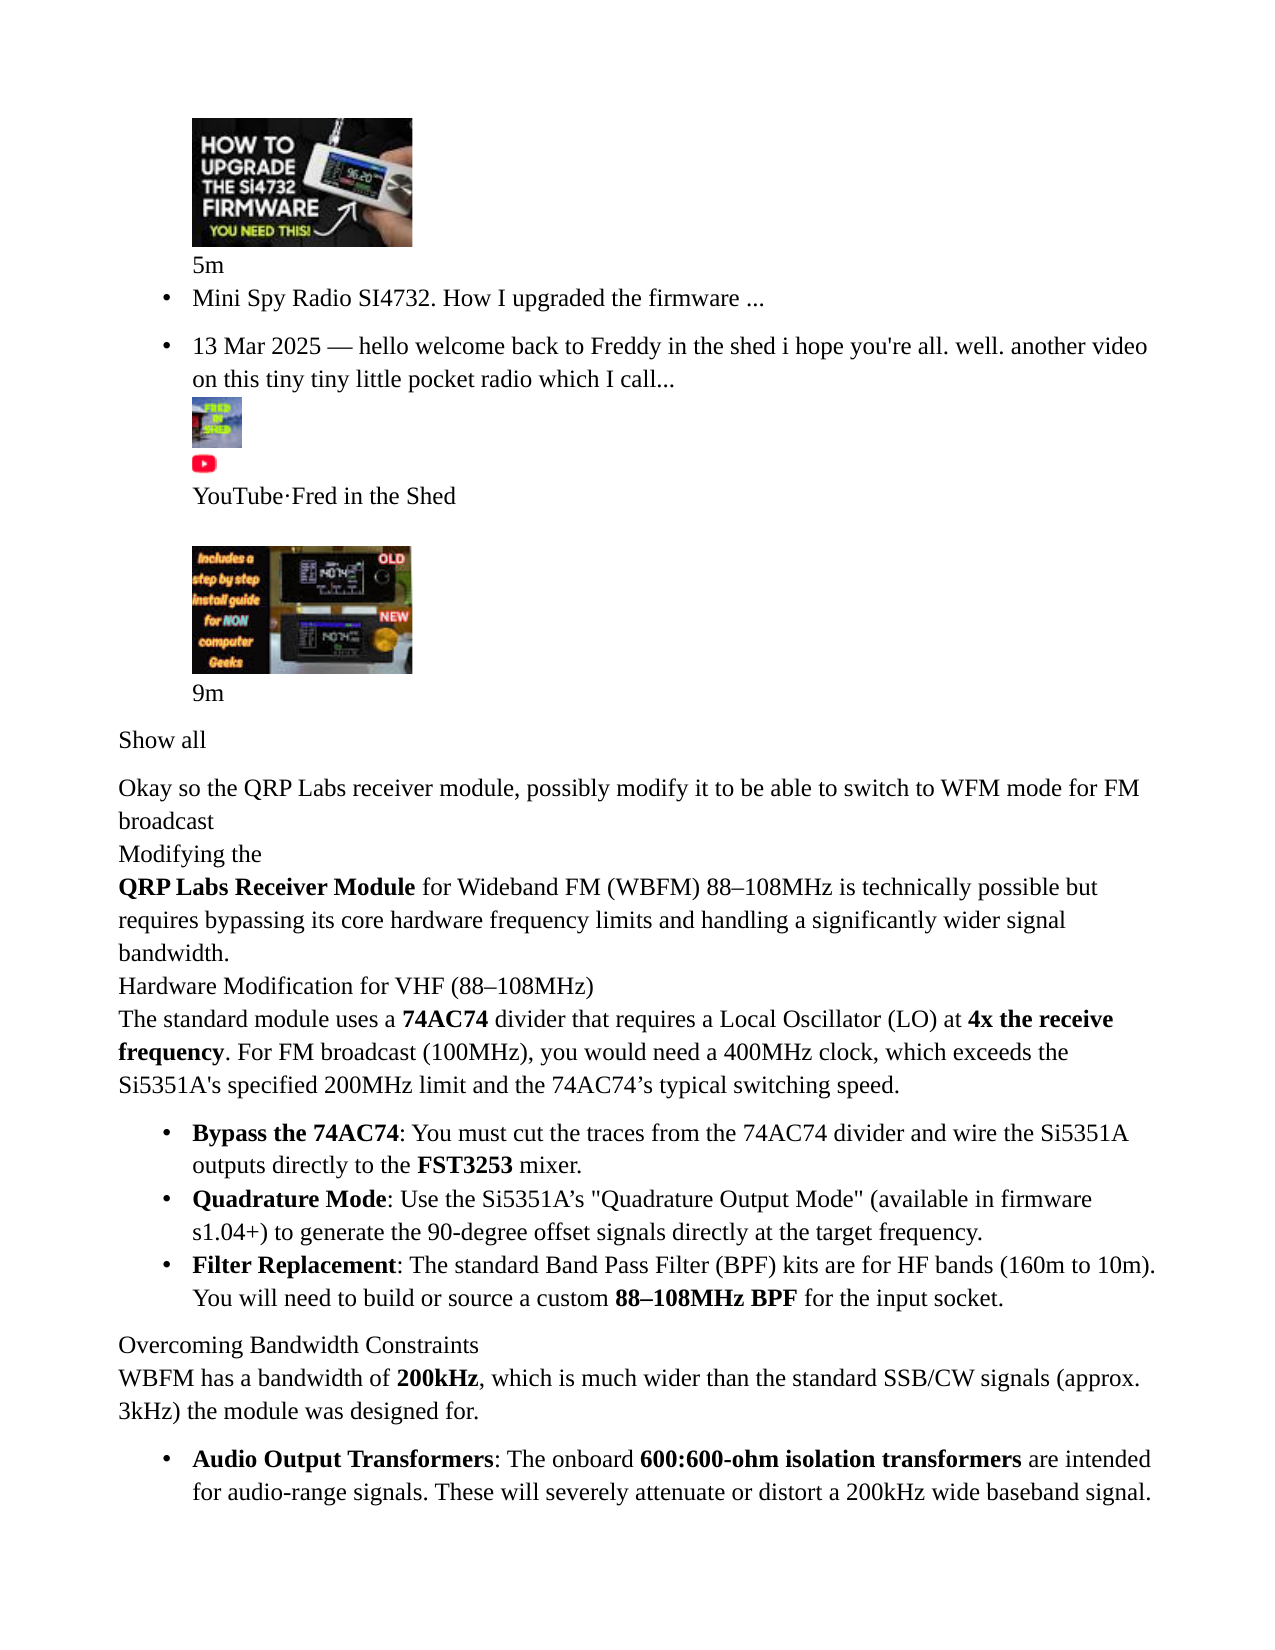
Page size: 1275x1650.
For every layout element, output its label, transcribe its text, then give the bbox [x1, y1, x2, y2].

picture [192, 118, 413, 247]
text Hardware Modification for VHF (88–108MHz) [118, 971, 1157, 1000]
text The standard module uses a 74AC74 divider that requires a Local Oscillator (LO) at 4x the receive frequency. For FM broadcast (100MHz), you would need a 400MHz clock, which exceeds the Si5351A's specified 200MHz limit and the 74AC74’s typical switching speed. [118, 1004, 1157, 1099]
list 9m [162, 678, 1157, 706]
text Show all [118, 725, 1157, 754]
text Okay so the QRP Labs receiver module, possibly modify it to be able to switch to WFM mode for FM broadcast [118, 773, 1157, 834]
text WBFM has a bandwidth of 200kHz, which is much wider than the standard SSB/CW signals (approx. 3kHz) the module was designed for. [118, 1363, 1157, 1425]
list Quadrature Mode: Use the Si5351A’s "Quadrature Output Mode" (available in firmware s1.04+) to generate the 90-degree offset signals directly at the target frequency. [162, 1184, 1157, 1245]
list Mini Spy Radio SI4732. How I upgraded the firmware ... [162, 283, 1157, 312]
text Modifying the [118, 839, 1157, 868]
list YouTube·Fred in the Shed [162, 481, 1157, 509]
picture [192, 546, 413, 674]
list 5m [162, 251, 1157, 279]
picture [192, 397, 242, 448]
text Overcoming Bandwidth Constraints [118, 1330, 1157, 1359]
text QRP Labs Receiver Module for Wideband FM (WBFM) 88–108MHz is technically possible but requires bypassing its core hardware frequency limits and handling a significantly wider signal bandwidth. [118, 872, 1157, 967]
list 13 Mar 2025 — hello welcome back to Freddy in the shed i hope you're all. well. another video on this tiny tiny little pocket radio which I call... [162, 331, 1157, 393]
list Filter Replacement: The standard Band Pass Filter (BPF) kits are for HF bands (160m to 10m). You will need to build or source a custom 88–108MHz BPF for the input socket. [162, 1250, 1157, 1311]
list Bypass the 74AC74: You must cut the traces from the 74AC74 divider and wire the Si5351A outputs directly to the FST3253 mixer. [162, 1118, 1157, 1179]
picture [192, 451, 217, 477]
list Audio Output Transformers: The onboard 600:600-ohm isolation transformers are intended for audio-range signals. These will severely attenuate or distort a 200kHz wide baseband signal. [162, 1444, 1157, 1506]
